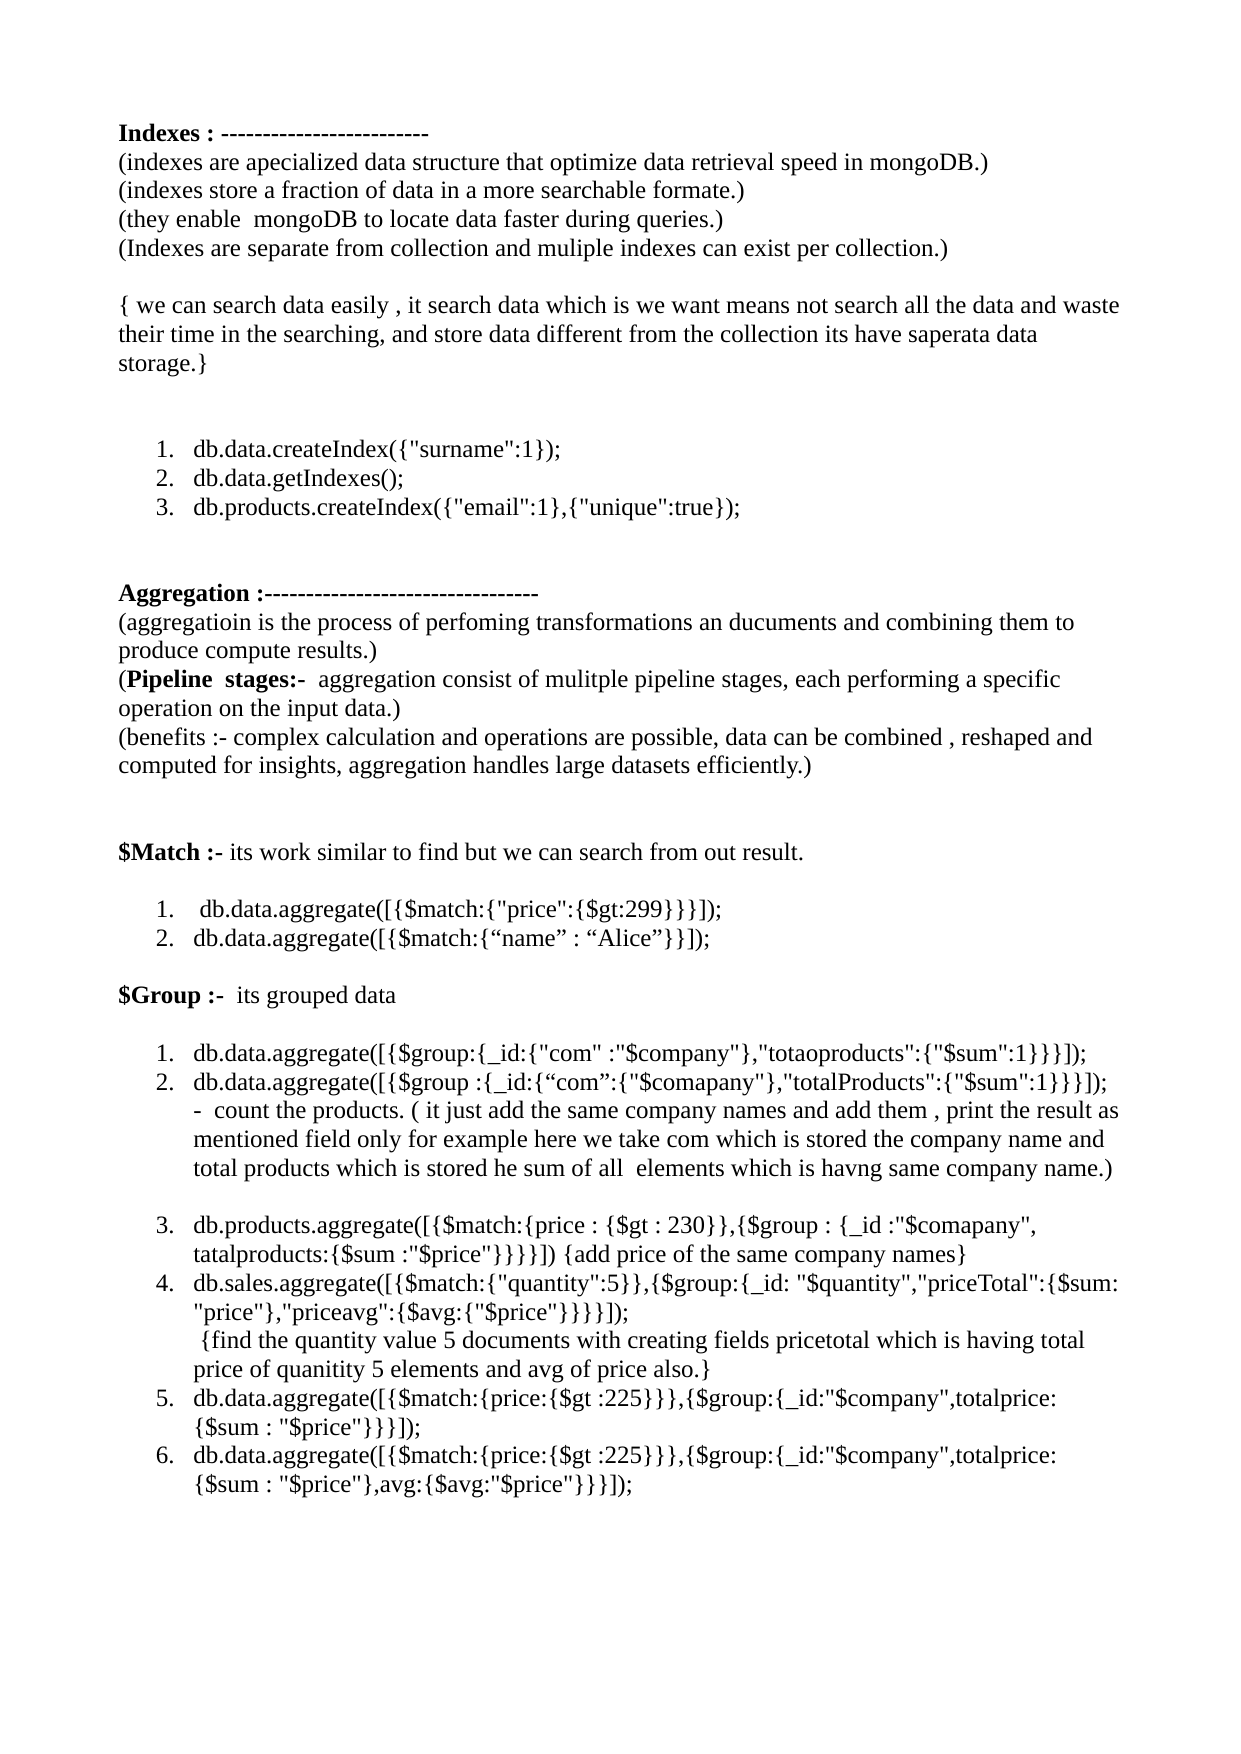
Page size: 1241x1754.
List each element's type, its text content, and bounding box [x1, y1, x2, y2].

list db.products.aggregate([{$match:{price : {$gt : 230}},{$group : {_id :"$comapany", tatalproducts:{$sum :"$price"}}}}]) {add price of the same company names} [156, 1211, 1122, 1268]
text { we can search data easily , it search data which is we want means not search all the data and waste their time in the searching, and store data different from the collection its have saperata data storage.} [118, 291, 1122, 377]
list db.data.aggregate([{$group :{_id:{“com”:{"$comapany"},"totalProducts":{"$sum":1}}}]); - count the products. ( it just add the same company names and add them , print the result as mentioned field only for example here we take com which is stored the company name and total products which is stored he sum of all elements which is havng same company name.) [156, 1067, 1122, 1182]
list db.data.aggregate([{$match:{“name” : “Alice”}}]); [156, 923, 1122, 952]
text (Indexes are separate from collection and muliple indexes can exist per collection.) [118, 233, 1122, 262]
text (indexes store a fraction of data in a more searchable formate.) [118, 176, 1122, 204]
list db.data.aggregate([{$match:{"price":{$gt:299}}}]); [156, 894, 1122, 923]
text $Group :- its grouped data [118, 981, 1122, 1009]
text (benefits :- complex calculation and operations are possible, data can be combined , reshaped and computed for insights, aggregation handles large datasets efficiently.) [118, 722, 1122, 779]
list db.data.getIndexes(); [156, 463, 1122, 492]
text Indexes : ------------------------- [118, 118, 1122, 147]
list db.products.createIndex({"email":1},{"unique":true}); [156, 492, 1122, 521]
list db.data.aggregate([{$match:{price:{$gt :225}}},{$group:{_id:"$company",totalprice:{$sum : "$price"}}}]); [156, 1383, 1122, 1441]
text Aggregation :--------------------------------- [118, 578, 1122, 607]
text (they enable mongoDB to locate data faster during queries.) [118, 204, 1122, 233]
list db.sales.aggregate([{$match:{"quantity":5}},{$group:{_id: "$quantity","priceTotal":{$sum: "price"},"priceavg":{$avg:{"$price"}}}}]); [156, 1268, 1122, 1326]
text (aggregatioin is the process of perfoming transformations an ducuments and combining them to produce compute results.) [118, 607, 1122, 664]
text $Match :- its work similar to find but we can search from out result. [118, 837, 1122, 866]
list db.data.aggregate([{$match:{price:{$gt :225}}},{$group:{_id:"$company",totalprice:{$sum : "$price"},avg:{$avg:"$price"}}}]); [156, 1441, 1122, 1498]
text (Pipeline stages:- aggregation consist of mulitple pipeline stages, each performing a specific operation on the input data.) [118, 664, 1122, 722]
list db.data.createIndex({"surname":1}); [156, 434, 1122, 463]
list {find the quantity value 5 documents with creating fields pricetotal which is having total price of quanitity 5 elements and avg of price also.} [156, 1326, 1122, 1383]
text (indexes are apecialized data structure that optimize data retrieval speed in mongoDB.) [118, 147, 1122, 176]
list db.data.aggregate([{$group:{_id:{"com" :"$company"},"totaoproducts":{"$sum":1}}}]); [156, 1038, 1122, 1067]
